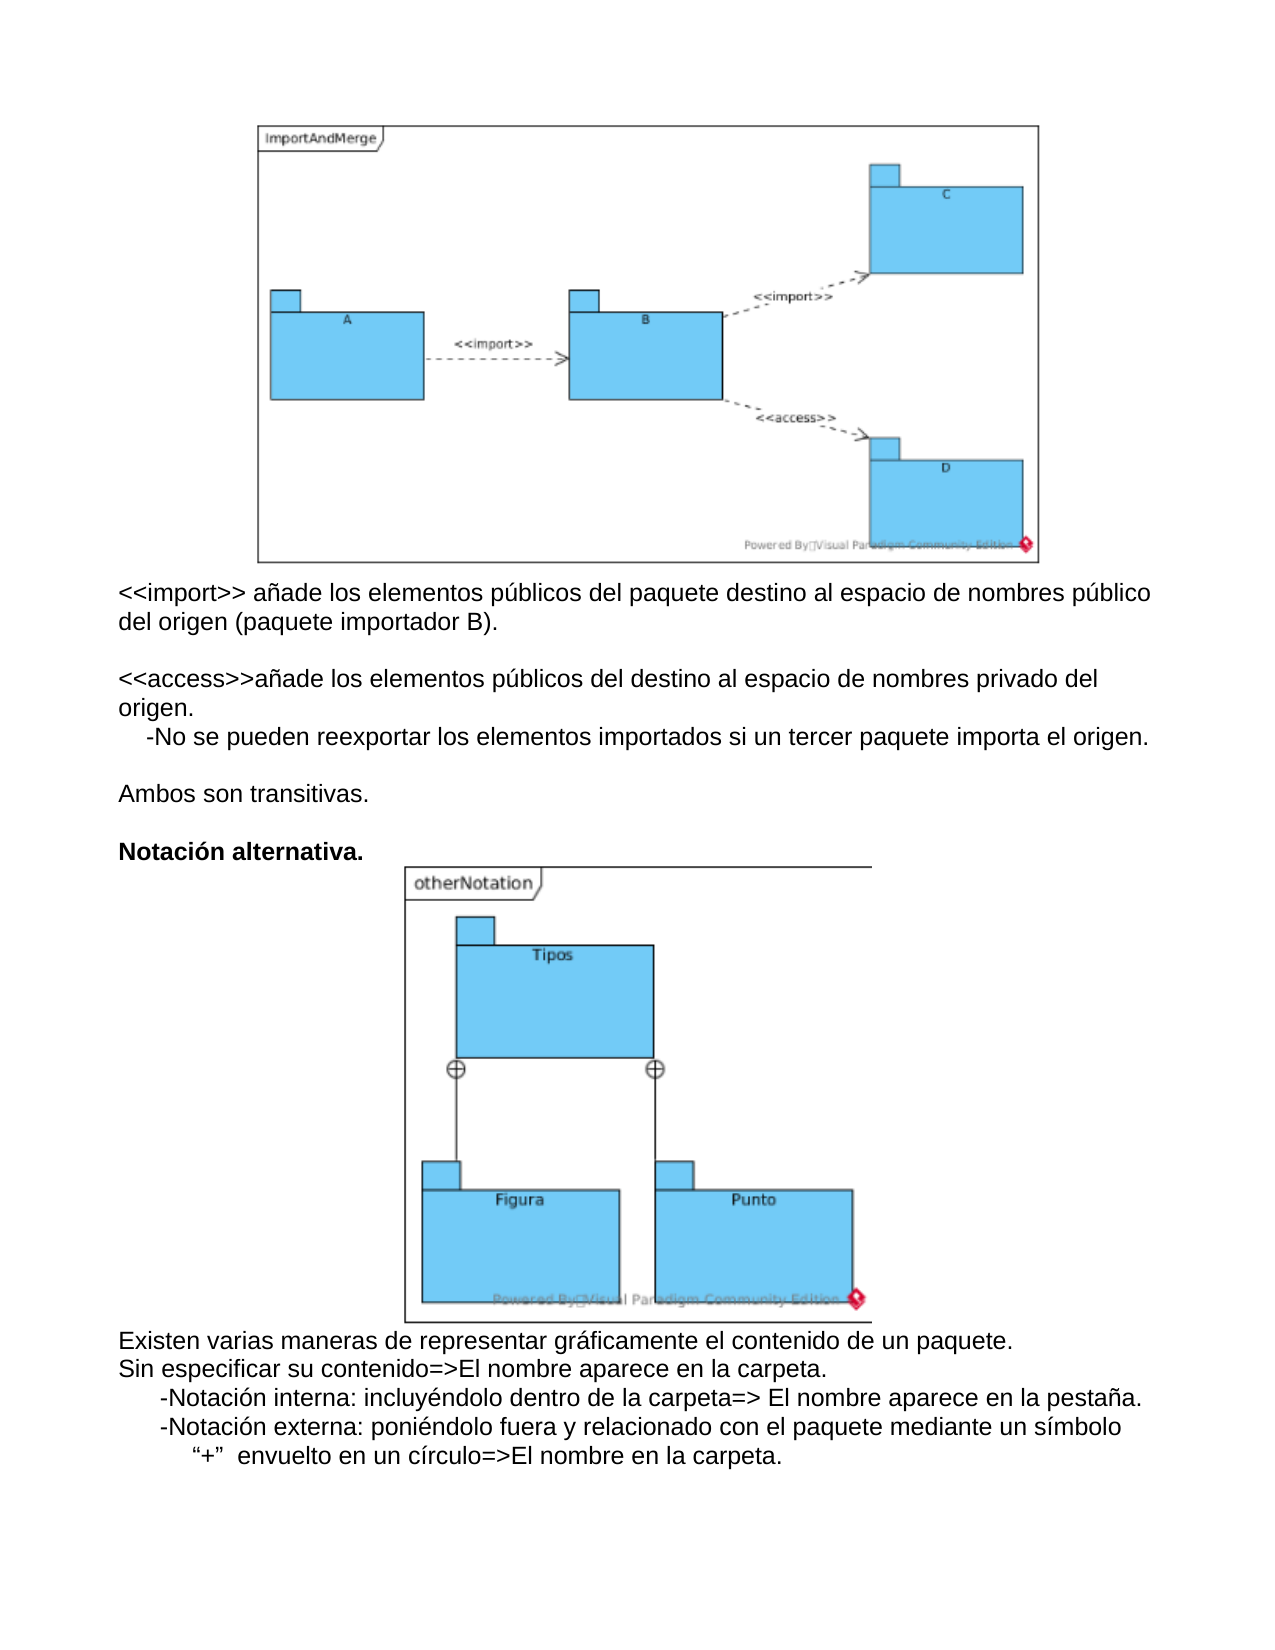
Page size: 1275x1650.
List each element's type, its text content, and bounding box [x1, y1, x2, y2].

text Existen varias maneras de representar gráficamente el contenido de un paquete. [118, 1326, 1157, 1354]
text -Notación interna: incluyéndolo dentro de la carpeta=> El nombre aparece en la pestaña. [118, 1383, 1157, 1412]
text <<import>> añade los elementos públicos del paquete destino al espacio de nombres público del origen (paquete importador B). [118, 578, 1157, 636]
text Sin especificar su contenido=>El nombre aparece en la carpeta. [118, 1354, 1157, 1383]
text -Notación externa: poniéndolo fuera y relacionado con el paquete mediante un símbolo “+” envuelto en un círculo=>El nombre en la carpeta. [118, 1412, 1157, 1469]
picture [256, 124, 1041, 565]
text <<access>>añade los elementos públicos del destino al espacio de nombres privado del origen. [118, 664, 1157, 722]
text Ambos son transitivas. [118, 779, 1157, 808]
picture [403, 865, 872, 1325]
text -No se pueden reexportar los elementos importados si un tercer paquete importa el origen. [118, 722, 1157, 751]
text Notación alternativa. [118, 837, 1157, 866]
